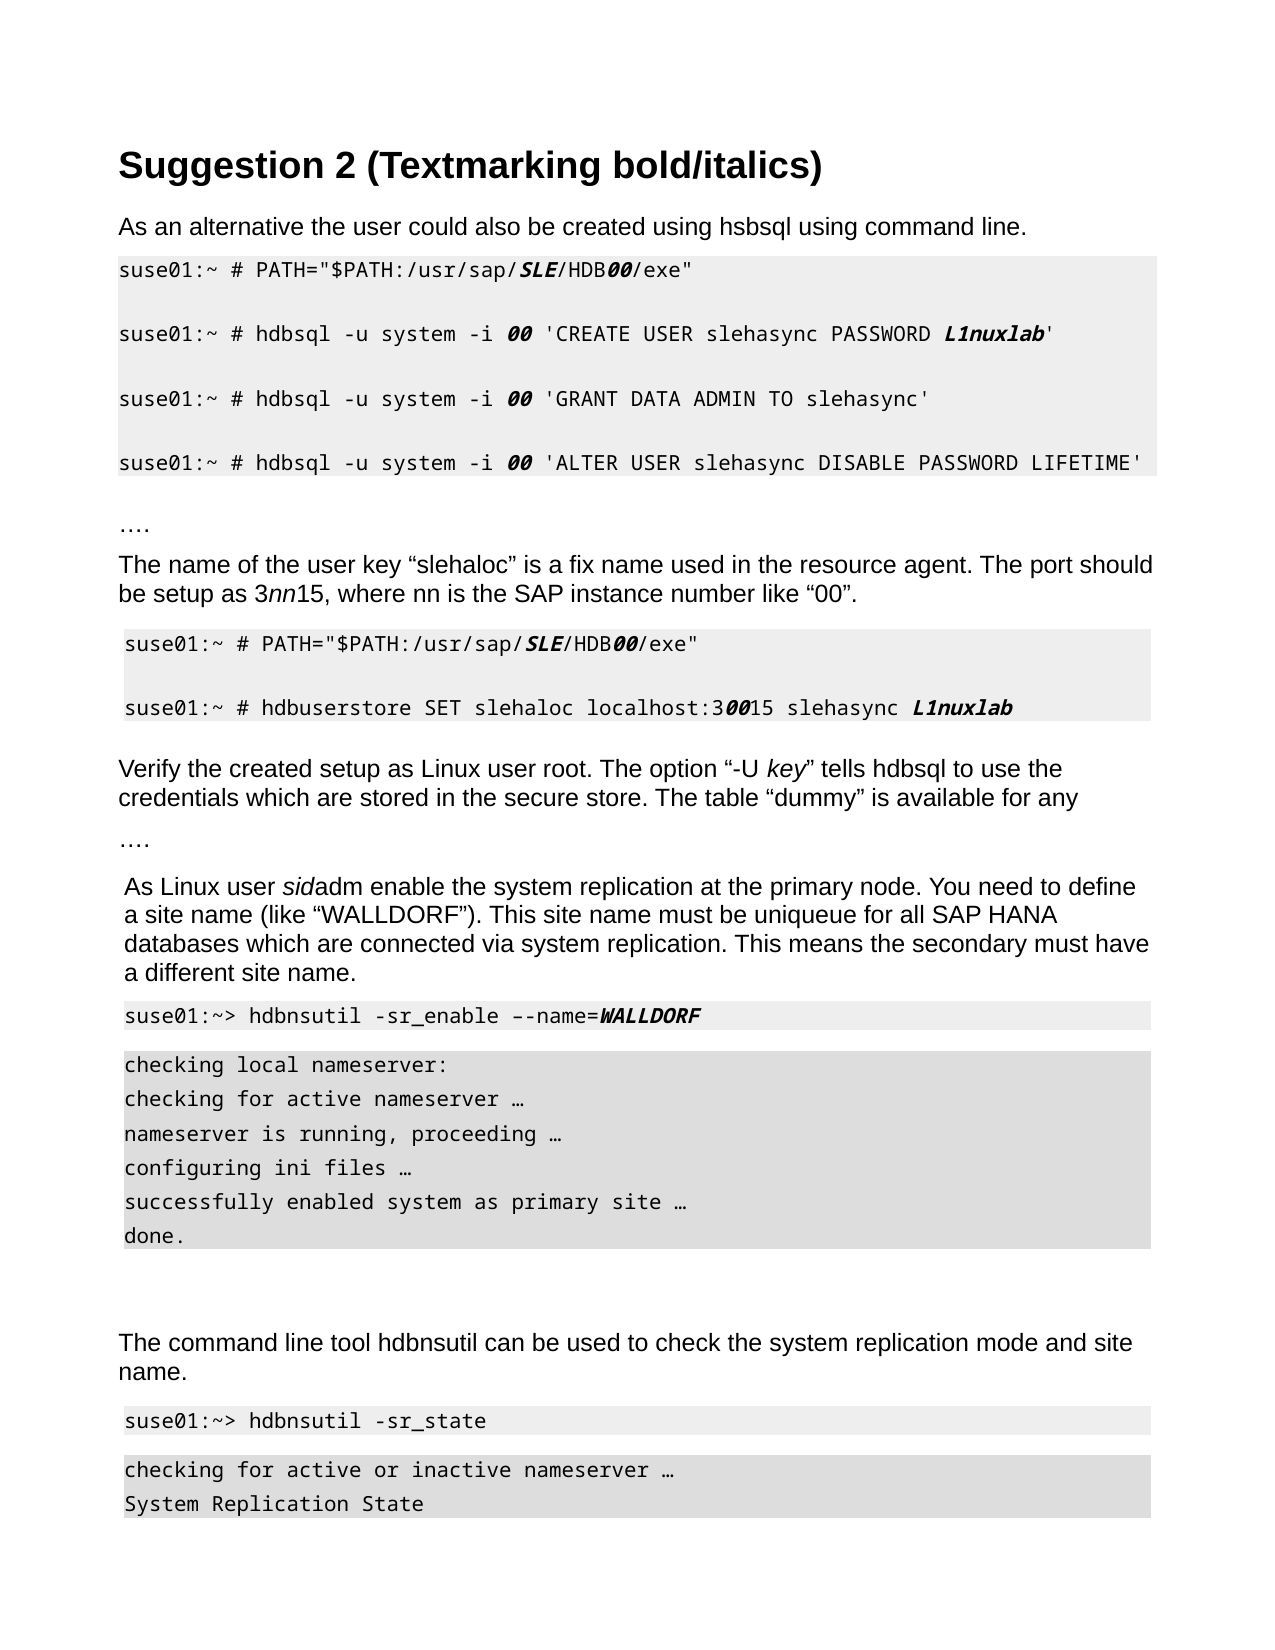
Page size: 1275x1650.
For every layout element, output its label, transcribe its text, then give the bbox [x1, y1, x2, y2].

text suse01:~ # hdbsql -u system -i 00 'GRANT DATA ADMIN TO slehasync' [118, 384, 1157, 412]
text The name of the user key “slehaloc” is a fix name used in the resource agent. The port should be setup as 3nn15, where nn is the SAP instance number like “00”. [118, 551, 1157, 608]
text suse01:~ # hdbsql -u system -i 00 'CREATE USER slehasync PASSWORD L1nuxlab' [118, 319, 1157, 348]
text As an alternative the user could also be created using hsbsql using command line. [118, 212, 1157, 241]
text suse01:~ # hdbsql -u system -i 00 'ALTER USER slehasync DISABLE PASSWORD LIFETIME' [118, 448, 1157, 476]
text …. [118, 509, 1157, 538]
text Verify the created setup as Linux user root. The option “-U key” tells hdbsql to use the credentials which are stored in the secure store. The table “dummy” is available for any [118, 754, 1157, 812]
text suse01:~ # PATH="$PATH:/usr/sap/SLE/HDB00/exe" [118, 256, 1157, 284]
table_header As Linux user sidadm enable the system replication at the primary node. You need to define a site name (like “WALLDORF”). This site name must be uniqueue for all SAP HANA databases which are connected via system replication. This means the secondary must have a different site name. suse01:~> hdbnsutil -sr_enable –-name=WALLDORF checking local nameserver: checking for active nameserver … nameserver is running, proceeding … configuring ini files … successfully enabled system as primary site … done. [118, 853, 1157, 1255]
subtitle Suggestion 2 (Textmarking bold/italics) [118, 143, 1157, 187]
table_header suse01:~> hdbnsutil -sr_state checking for active or inactive nameserver … System Replication State [118, 1386, 1157, 1524]
table_header suse01:~ # PATH="$PATH:/usr/sap/SLE/HDB00/exe" suse01:~ # hdbuserstore SET slehaloc localhost:30015 slehasync L1nuxlab [118, 608, 1157, 742]
text The command line tool hdbnsutil can be used to check the system replication mode and site name. [118, 1328, 1157, 1386]
text …. [118, 824, 1157, 853]
